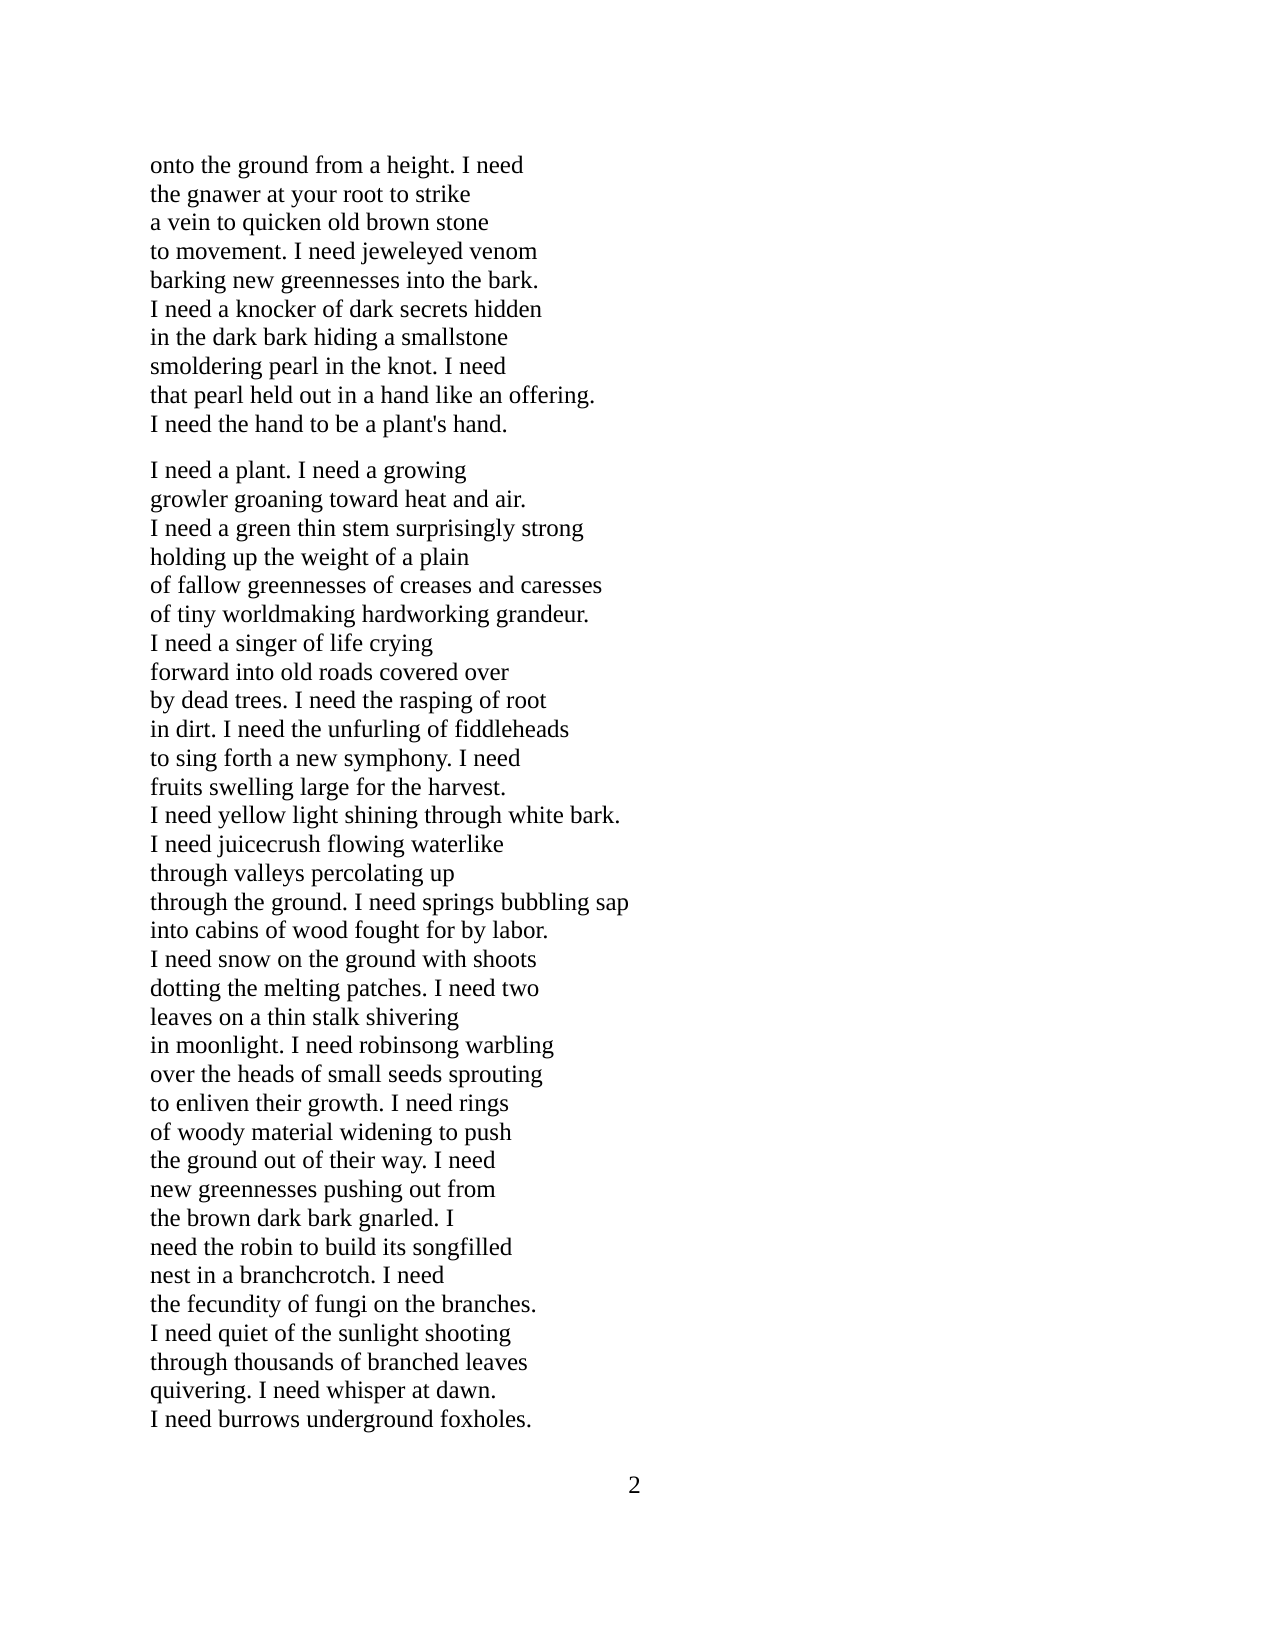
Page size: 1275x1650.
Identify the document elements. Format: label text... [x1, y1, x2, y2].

text onto the ground from a height. I need the gnawer at your root to strike a vein to quicken old brown stone to movement. I need jeweleyed venom barking new greennesses into the bark. I need a knocker of dark secrets hidden in the dark bark hiding a smallstone smoldering pearl in the knot. I need that pearl held out in a hand like an offering. I need the hand to be a plant's hand. [150, 150, 1125, 437]
text I need a plant. I need a growing growler groaning toward heat and air. I need a green thin stem surprisingly strong holding up the weight of a plain of fallow greennesses of creases and caresses of tiny worldmaking hardworking grandeur. I need a singer of life crying forward into old roads covered over by dead trees. I need the rasping of root in dirt. I need the unfurling of fiddleheads to sing forth a new symphony. I need fruits swelling large for the harvest. I need yellow light shining through white bark. I need juicecrush flowing waterlike through valleys percolating up through the ground. I need springs bubbling sap into cabins of wood fought for by labor. I need snow on the ground with shoots dotting the melting patches. I need two leaves on a thin stalk shivering in moonlight. I need robinsong warbling over the heads of small seeds sprouting to enliven their growth. I need rings of woody material widening to push the ground out of their way. I need new greennesses pushing out from the brown dark bark gnarled. I need the robin to build its songfilled nest in a branchcrotch. I need the fecundity of fungi on the branches. I need quiet of the sunlight shooting through thousands of branched leaves quivering. I need whisper at dawn. I need burrows underground foxholes. [150, 455, 1125, 1433]
